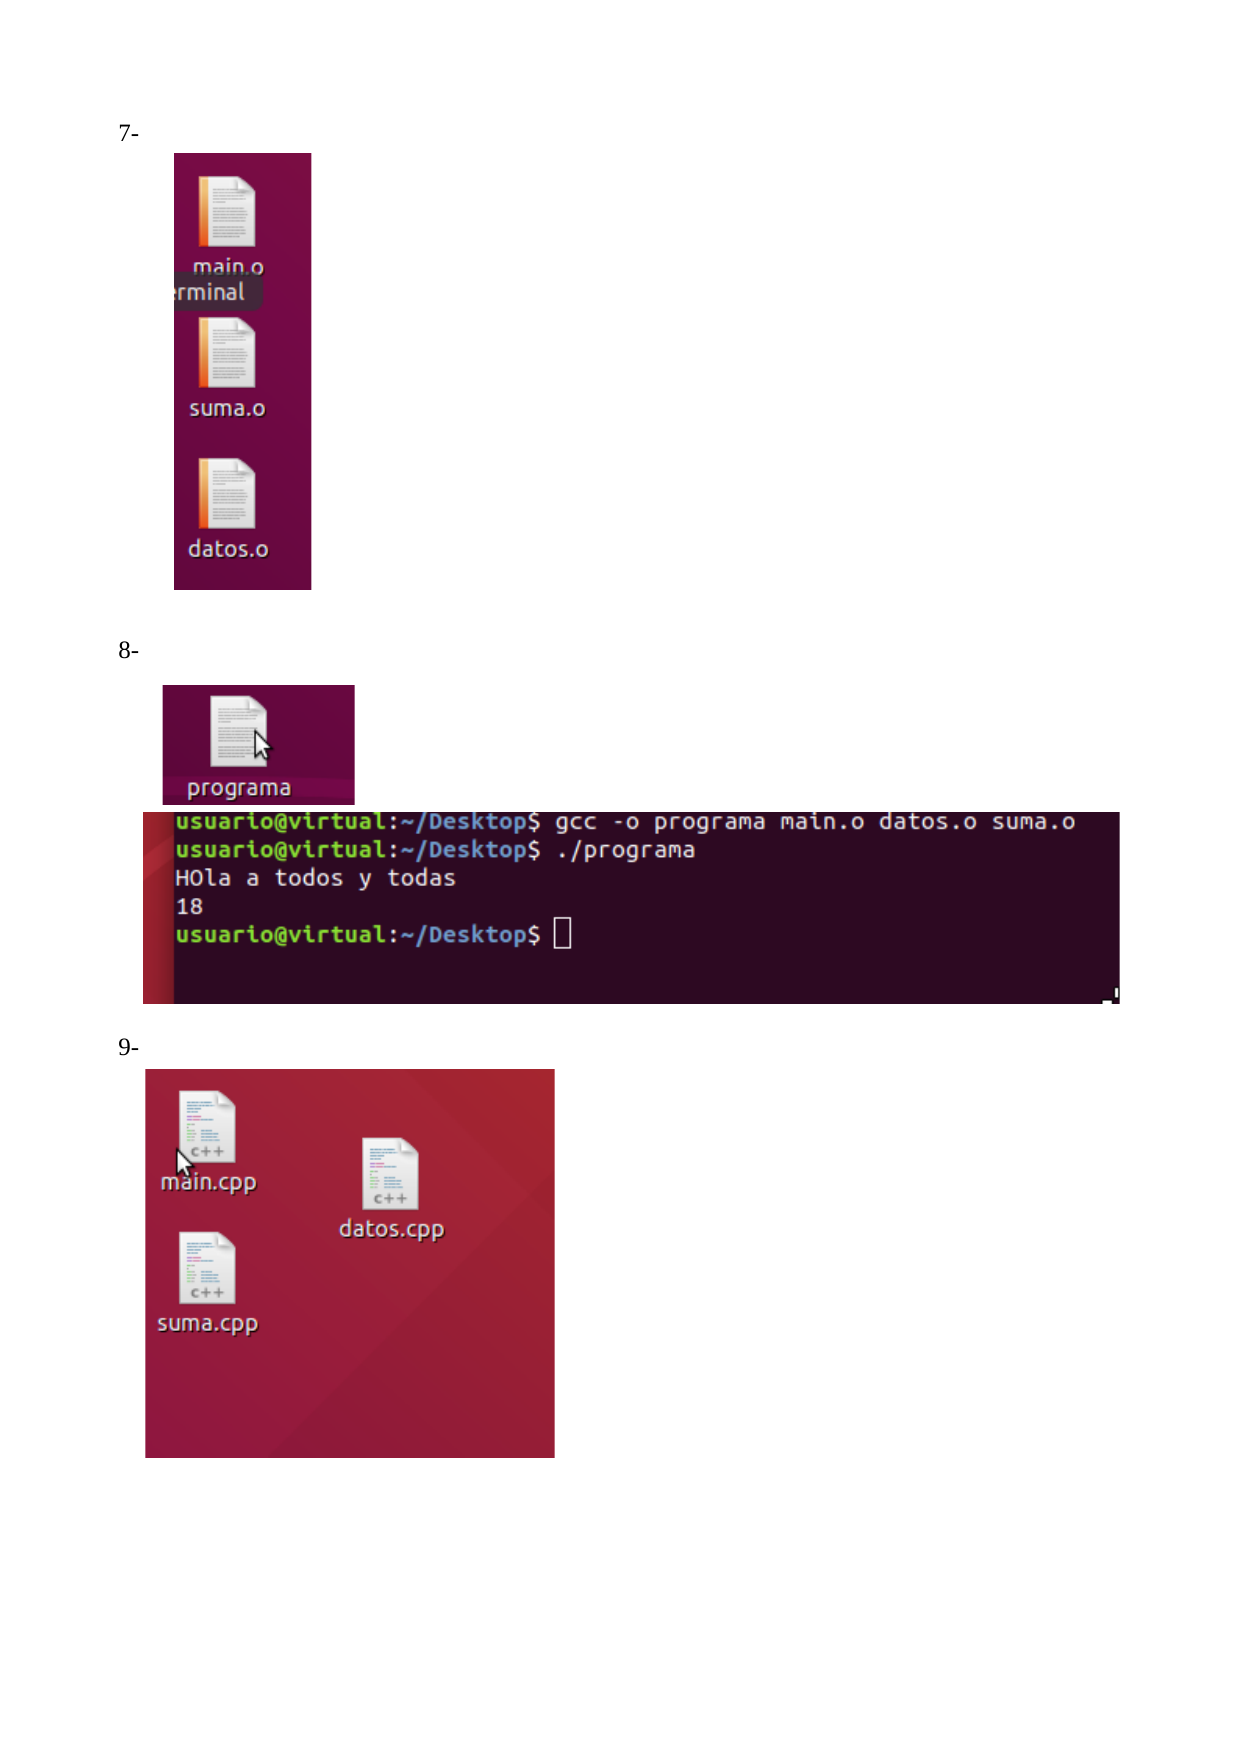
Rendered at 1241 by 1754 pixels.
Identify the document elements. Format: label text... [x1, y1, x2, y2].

text 8- [118, 636, 1122, 664]
picture [145, 1069, 555, 1458]
picture [174, 153, 312, 590]
text 9- [118, 1032, 1122, 1061]
picture [162, 685, 355, 805]
text 7- [118, 118, 1122, 147]
picture [143, 812, 1120, 1004]
